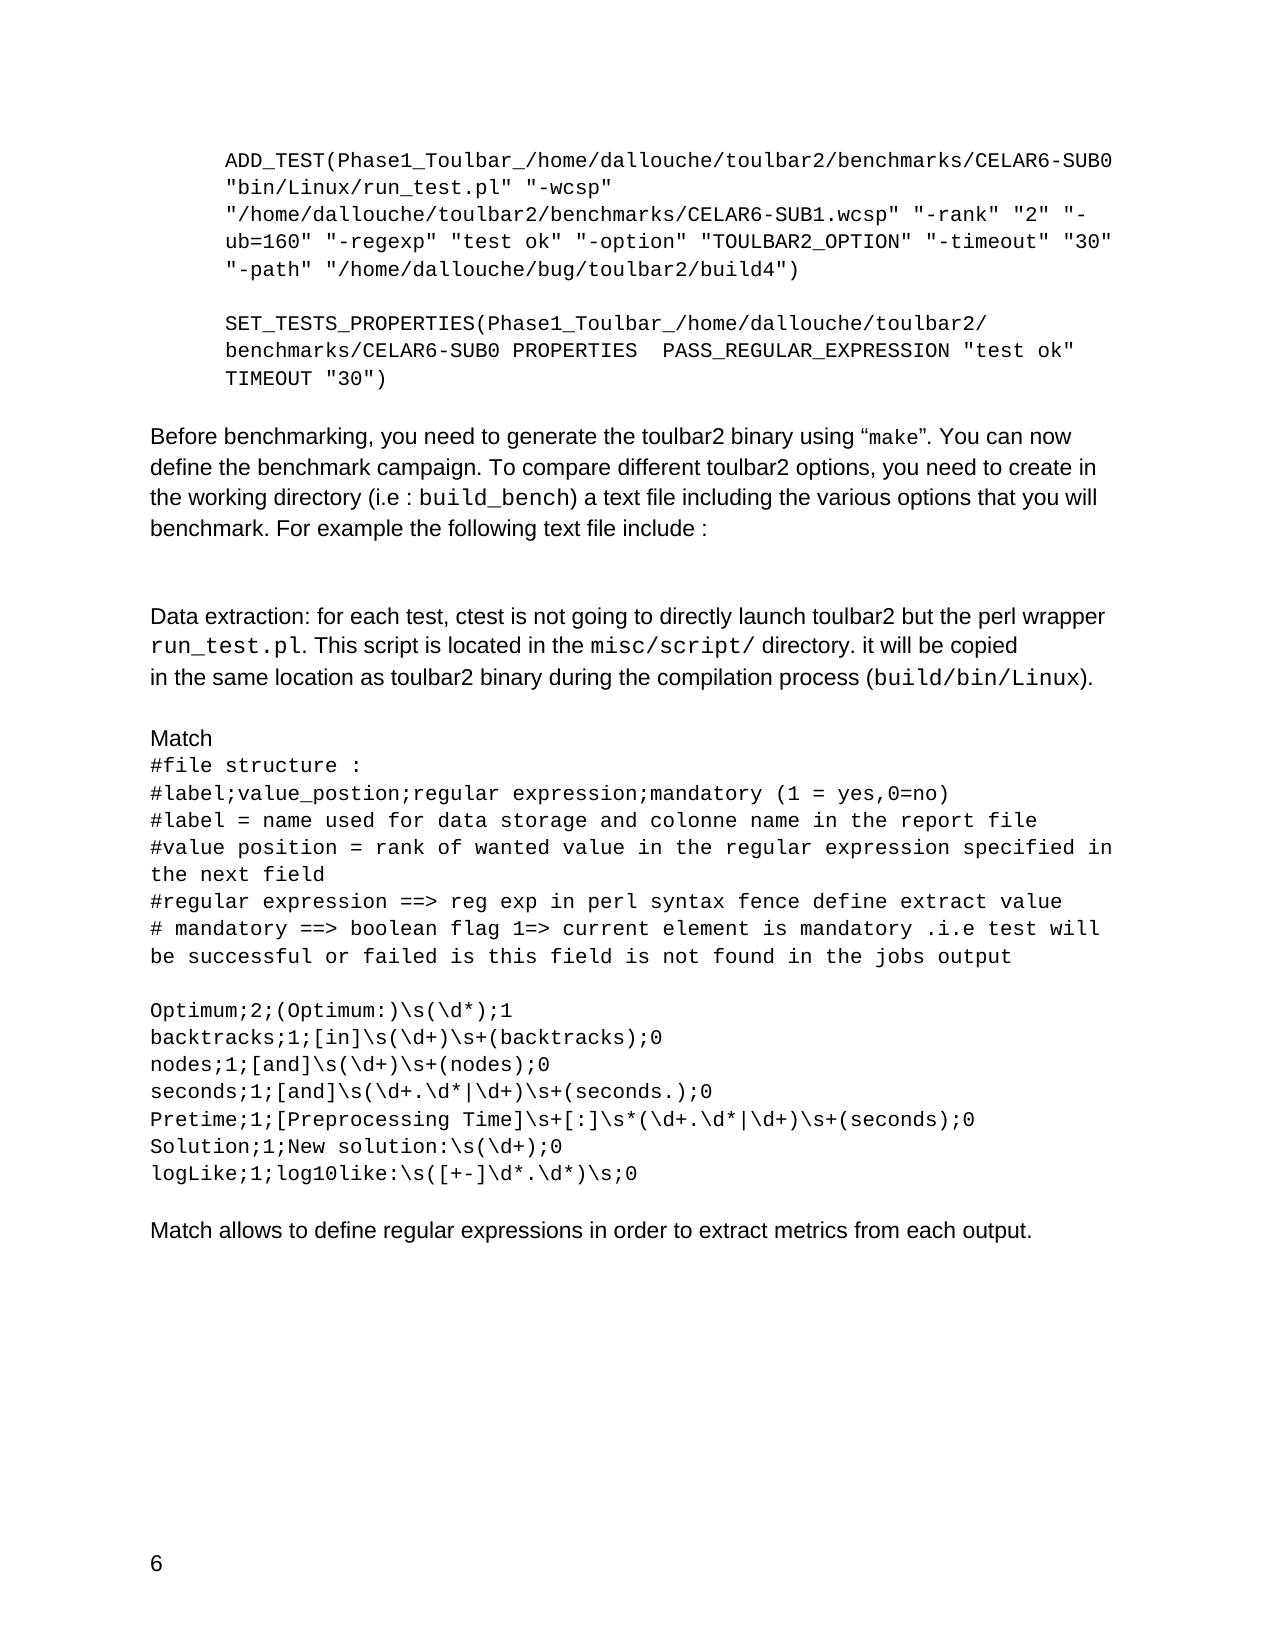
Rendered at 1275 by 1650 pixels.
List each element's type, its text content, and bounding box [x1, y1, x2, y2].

text # mandatory ==> boolean flag 1=> current element is mandatory .i.e test will be successful or failed is this field is not found in the jobs output [150, 918, 1125, 969]
text logLike;1;log10like:\s([+-]\d*.\d*)\s;0 [150, 1163, 1125, 1187]
text #regular expression ==> reg exp in perl syntax fence define extract value [150, 891, 1125, 915]
text Solution;1;New solution:\s(\d+);0 [150, 1136, 1125, 1159]
text in the same location as toulbar2 binary during the compilation process (build/bin/Linux). [150, 665, 1125, 692]
text seconds;1;[and]\s(\d+.\d*|\d+)\s+(seconds.);0 [150, 1082, 1125, 1105]
text Pretime;1;[Preprocessing Time]\s+[:]\s*(\d+.\d*|\d+)\s+(seconds);0 [150, 1109, 1125, 1132]
text #value position = rank of wanted value in the regular expression specified in the next field [150, 837, 1125, 888]
text SET_TESTS_PROPERTIES(Phase1_Toulbar_/home/dallouche/toulbar2/benchmarks/CELAR6-SUB0 PROPERTIES PASS_REGULAR_EXPRESSION "test ok" TIMEOUT "30") [225, 313, 1125, 391]
text ADD_TEST(Phase1_Toulbar_/home/dallouche/toulbar2/benchmarks/CELAR6-SUB0 "bin/Linux/run_test.pl" "-wcsp" "/home/dallouche/toulbar2/benchmarks/CELAR6-SUB1.wcsp" "-rank" "2" "-ub=160" "-regexp" "test ok" "-option" "TOULBAR2_OPTION" "-timeout" "30" "-path" "/home/dallouche/bug/toulbar2/build4") [225, 150, 1125, 282]
text backtracks;1;[in]\s(\d+)\s+(backtracks);0 [150, 1027, 1125, 1051]
text Match [150, 726, 1125, 752]
text Before benchmarking, you need to generate the toulbar2 binary using “make”. You can now define the benchmark campaign. To compare different toulbar2 options, you need to create in the working directory (i.e : build_bench) a text file including the various options that you will benchmark. For example the following text file include : [150, 424, 1125, 541]
text Data extraction: for each test, ctest is not going to directly launch toulbar2 but the perl wrapper run_test.pl. This script is located in the misc/script/ directory. it will be copied [150, 604, 1125, 661]
text Optimum;2;(Optimum:)\s(\d*);1 [150, 1000, 1125, 1024]
text #label = name used for data storage and colonne name in the report file [150, 810, 1125, 833]
text Match allows to define regular expressions in order to extract metrics from each output. [150, 1217, 1125, 1243]
text #file structure : [150, 755, 1125, 779]
text #label;value_postion;regular expression;mandatory (1 = yes,0=no) [150, 782, 1125, 806]
text nodes;1;[and]\s(\d+)\s+(nodes);0 [150, 1054, 1125, 1078]
